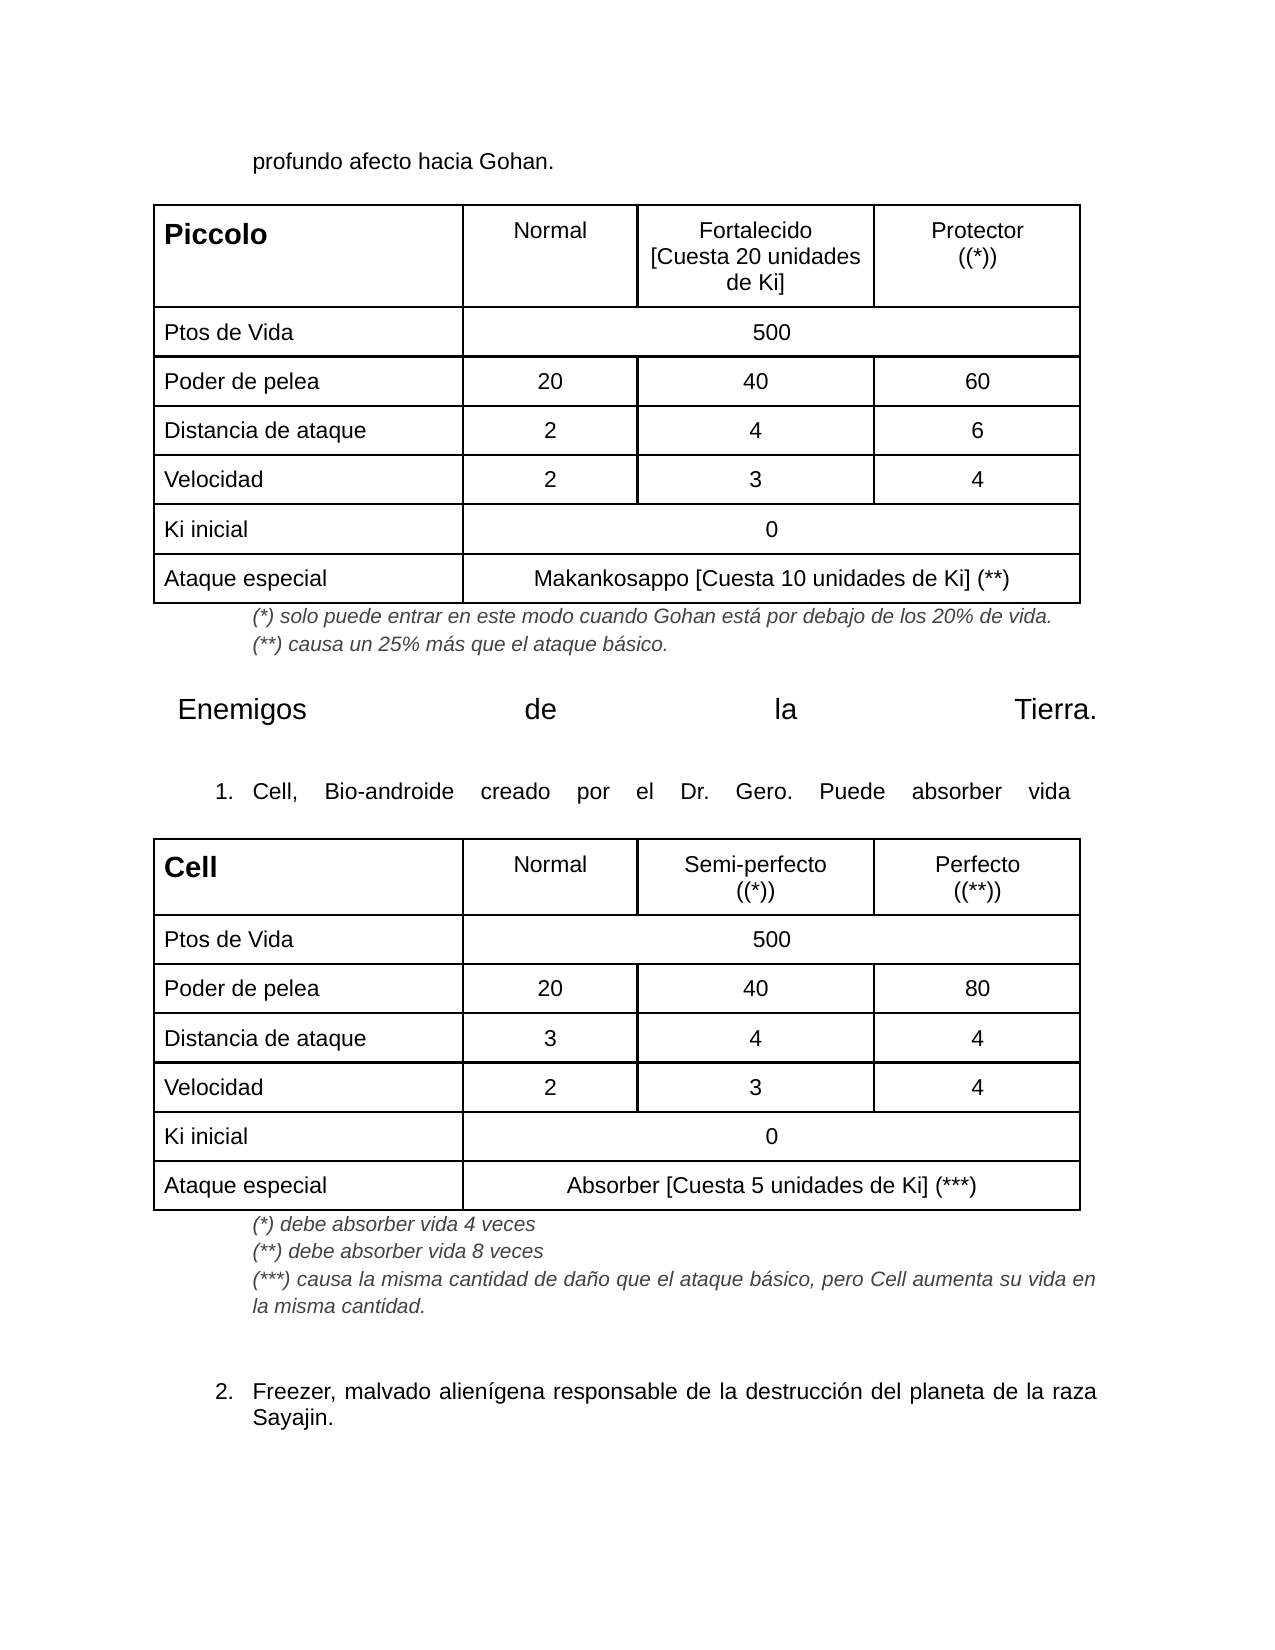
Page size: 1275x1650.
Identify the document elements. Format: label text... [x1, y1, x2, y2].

table_cell 2 [464, 456, 636, 503]
text (*) solo puede entrar en este modo cuando Gohan está por debajo de los 20% de vida. [252, 604, 1098, 628]
table_cell 4 [875, 456, 1079, 503]
table_cell 4 [639, 1014, 873, 1061]
table_cell Ataque especial [155, 1162, 462, 1209]
table_cell 6 [875, 407, 1079, 454]
table_cell 60 [875, 358, 1079, 405]
table_cell Velocidad [155, 1064, 462, 1111]
list Freezer, malvado alienígena responsable de la destrucción del planeta de la raza Sayajin. [215, 1378, 1098, 1457]
text (*) debe absorber vida 4 veces [252, 1211, 1098, 1235]
table_cell 3 [464, 1014, 636, 1061]
table_cell Poder de pelea [155, 358, 462, 405]
table_header Protector ((*)) [875, 206, 1079, 306]
table_header Perfecto ((**)) [875, 840, 1079, 914]
table_header Cell [155, 840, 462, 914]
table_cell Absorber [Cuesta 5 unidades de Ki] (***) [464, 1162, 1079, 1209]
table_cell Velocidad [155, 456, 462, 503]
table_cell Makankosappo [Cuesta 10 unidades de Ki] (**) [464, 555, 1079, 602]
list Cell, Bio-androide creado por el Dr. Gero. Puede absorber vida [215, 778, 1098, 834]
table_cell 2 [464, 407, 636, 454]
table_cell Ki inicial [155, 1113, 462, 1160]
table_cell Distancia de ataque [155, 1014, 462, 1061]
table_header Semi-perfecto ((*)) [639, 840, 873, 914]
table_cell 500 [464, 916, 1079, 963]
table_cell 0 [464, 505, 1079, 552]
table_cell 4 [875, 1064, 1079, 1111]
subtitle Enemigos de la Tierra. [177, 692, 1098, 764]
table_header Fortalecido [Cuesta 20 unidades de Ki] [639, 206, 873, 306]
text (***) causa la misma cantidad de daño que el ataque básico, pero Cell aumenta su vida en la misma cantidad. [252, 1266, 1098, 1318]
table_header Normal [464, 206, 636, 306]
table_cell 0 [464, 1113, 1079, 1160]
table_cell Ptos de Vida [155, 916, 462, 963]
text (**) debe absorber vida 8 veces [252, 1239, 1098, 1263]
table_header Normal [464, 840, 636, 914]
text (**) causa un 25% más que el ataque básico. [252, 631, 1098, 655]
list profundo afecto hacia Gohan. [215, 148, 1098, 174]
table_cell 4 [875, 1014, 1079, 1061]
table_cell 80 [875, 965, 1079, 1012]
table_cell Ataque especial [155, 555, 462, 602]
table_cell 4 [639, 407, 873, 454]
table_cell Poder de pelea [155, 965, 462, 1012]
table_cell Ptos de Vida [155, 308, 462, 355]
table_cell 20 [464, 965, 636, 1012]
table_cell 500 [464, 308, 1079, 355]
table_cell Distancia de ataque [155, 407, 462, 454]
table_header Piccolo [155, 206, 462, 306]
table_cell 40 [639, 965, 873, 1012]
table_cell 40 [639, 358, 873, 405]
table_cell 3 [639, 456, 873, 503]
table_cell 20 [464, 358, 636, 405]
table_cell 3 [639, 1064, 873, 1111]
table_cell 2 [464, 1064, 636, 1111]
table_cell Ki inicial [155, 505, 462, 552]
